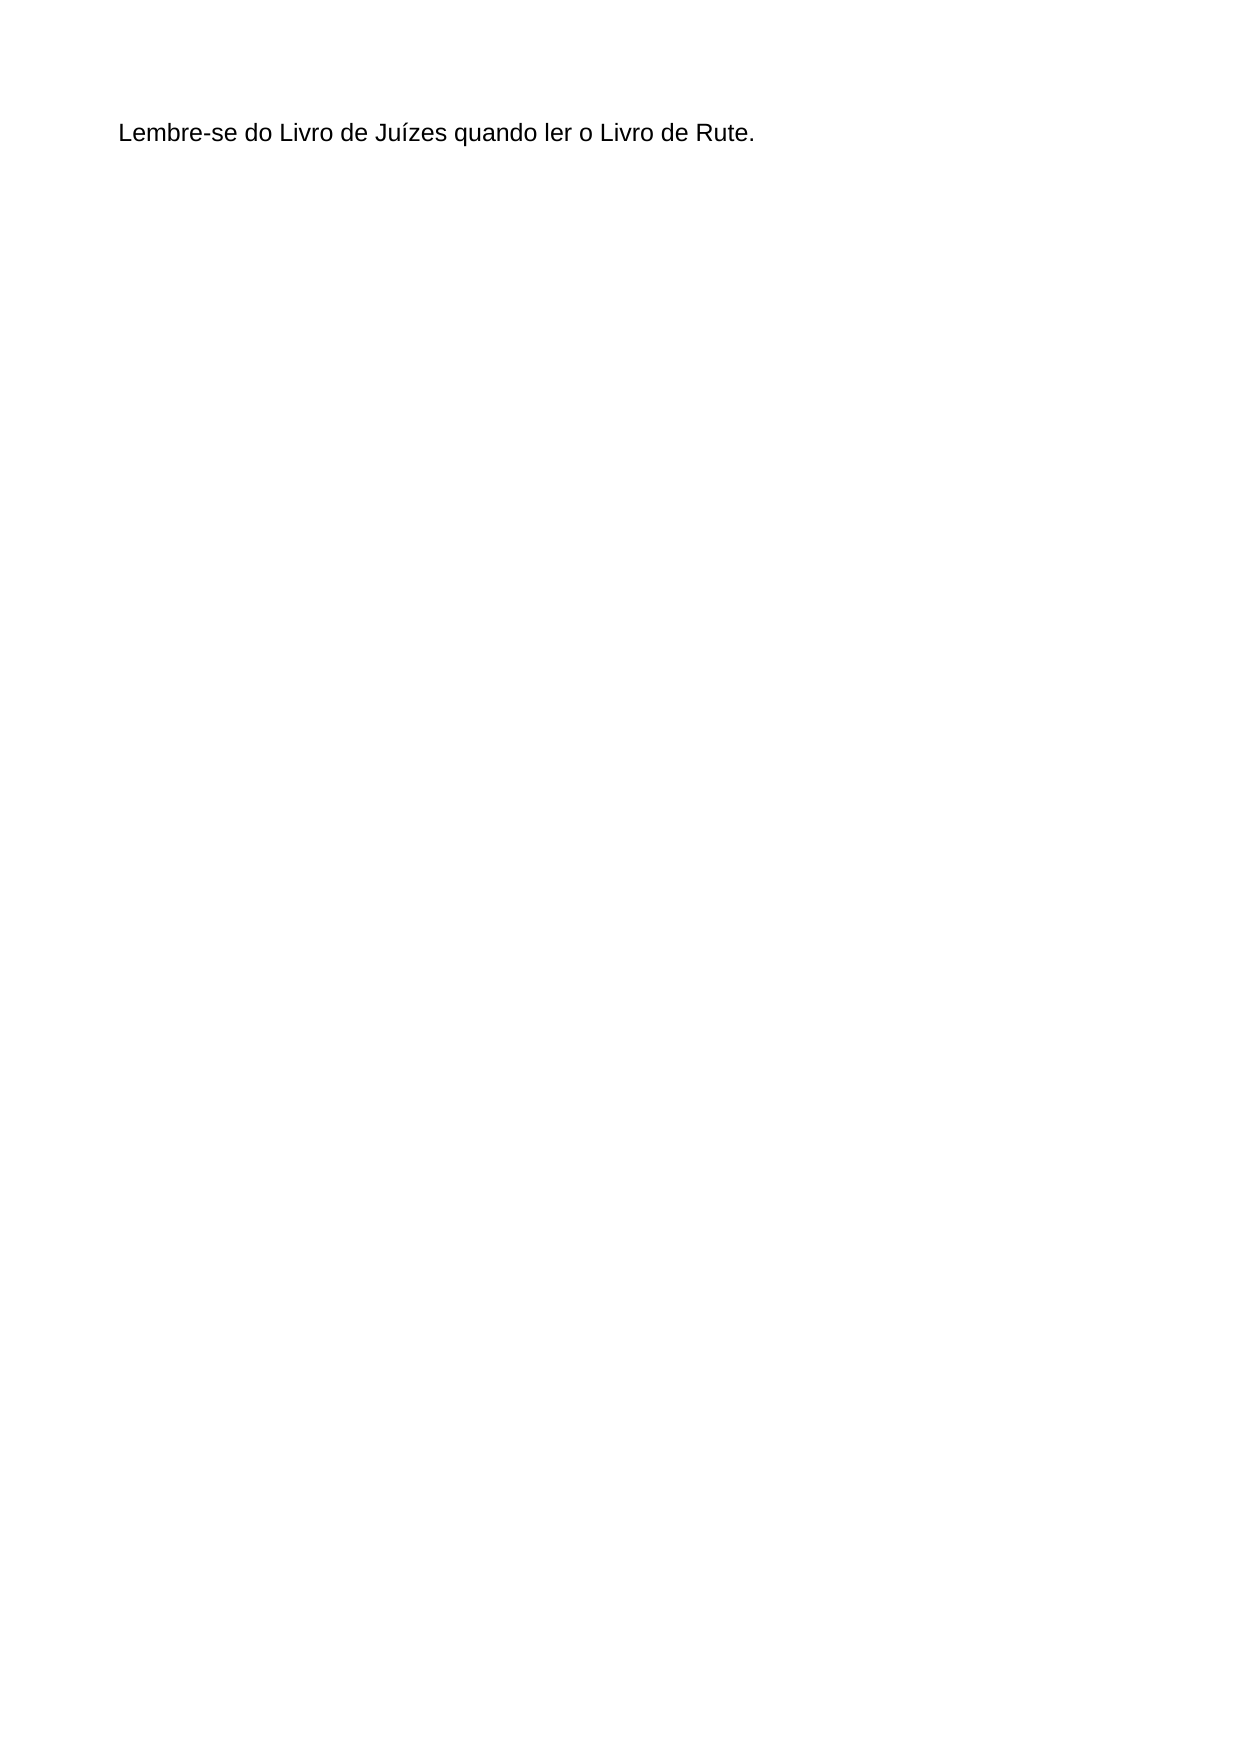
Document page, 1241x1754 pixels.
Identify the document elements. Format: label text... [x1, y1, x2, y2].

text Lembre-se do Livro de Juízes quando ler o Livro de Rute. [118, 118, 1122, 147]
